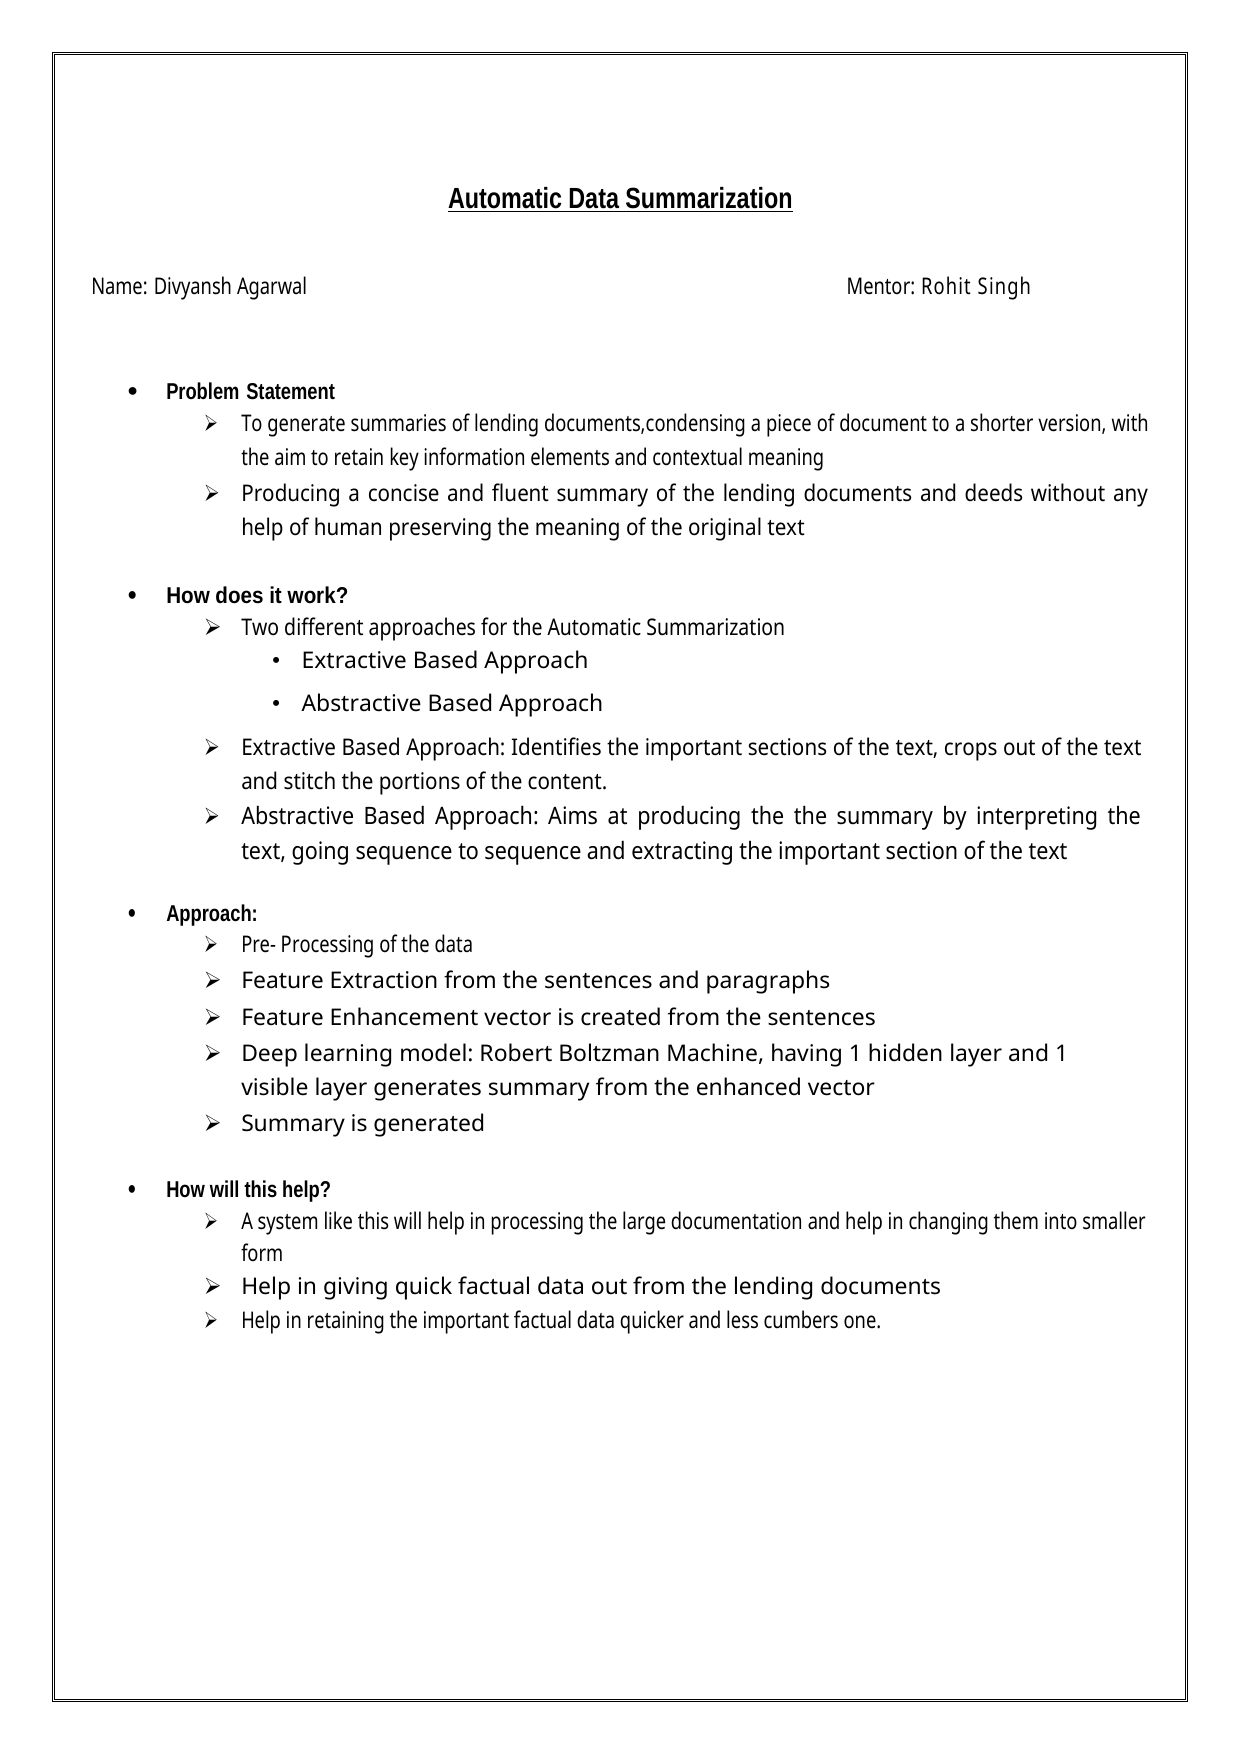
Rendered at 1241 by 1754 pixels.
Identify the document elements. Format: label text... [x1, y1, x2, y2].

text Name: Divyansh Agarwal Mentor: Rohit Singh [91, 270, 1173, 301]
subtitle Problem Statement [128, 378, 1173, 405]
list Pre- Processing of the data [203, 928, 1126, 959]
list Feature Extraction from the sentences and paragraphs [203, 964, 1126, 996]
list Extractive Based Approach: Identifies the important sections of the text, crops out of the text and stitch the portions of the content. [203, 731, 1142, 796]
list Help in giving quick factual data out from the lending documents [203, 1270, 1173, 1301]
list Producing a concise and fluent summary of the lending documents and deeds without any help of human preserving the meaning of the original text [203, 477, 1149, 542]
list Abstractive Based Approach: Aims at producing the the summary by interpreting the text, going sequence to sequence and extracting the important section of the text [203, 799, 1142, 867]
list How will this help? [128, 1176, 1173, 1203]
list How does it work? [128, 582, 1173, 608]
text Automatic Data Summarization [316, 181, 924, 215]
list To generate summaries of lending documents,condensing a piece of document to a shorter version, with the aim to retain key information elements and contextual meaning [203, 407, 1149, 472]
list A system like this will help in processing the large documentation and help in changing them into smaller form [203, 1205, 1173, 1268]
list Approach: [128, 899, 1173, 926]
list Summary is generated [203, 1107, 1126, 1138]
list Feature Enhancement vector is created from the sentences [203, 1001, 1126, 1032]
list Two different approaches for the Automatic Summarization [203, 611, 1148, 642]
list Abstractive Based Approach [272, 687, 1173, 719]
list Deep learning model: Robert Boltzman Machine, having 1 hidden layer and 1 visible layer generates summary from the enhanced vector [203, 1037, 1126, 1102]
list Extractive Based Approach [272, 644, 1173, 676]
list Help in retaining the important factual data quicker and less cumbers one. [203, 1304, 1173, 1335]
